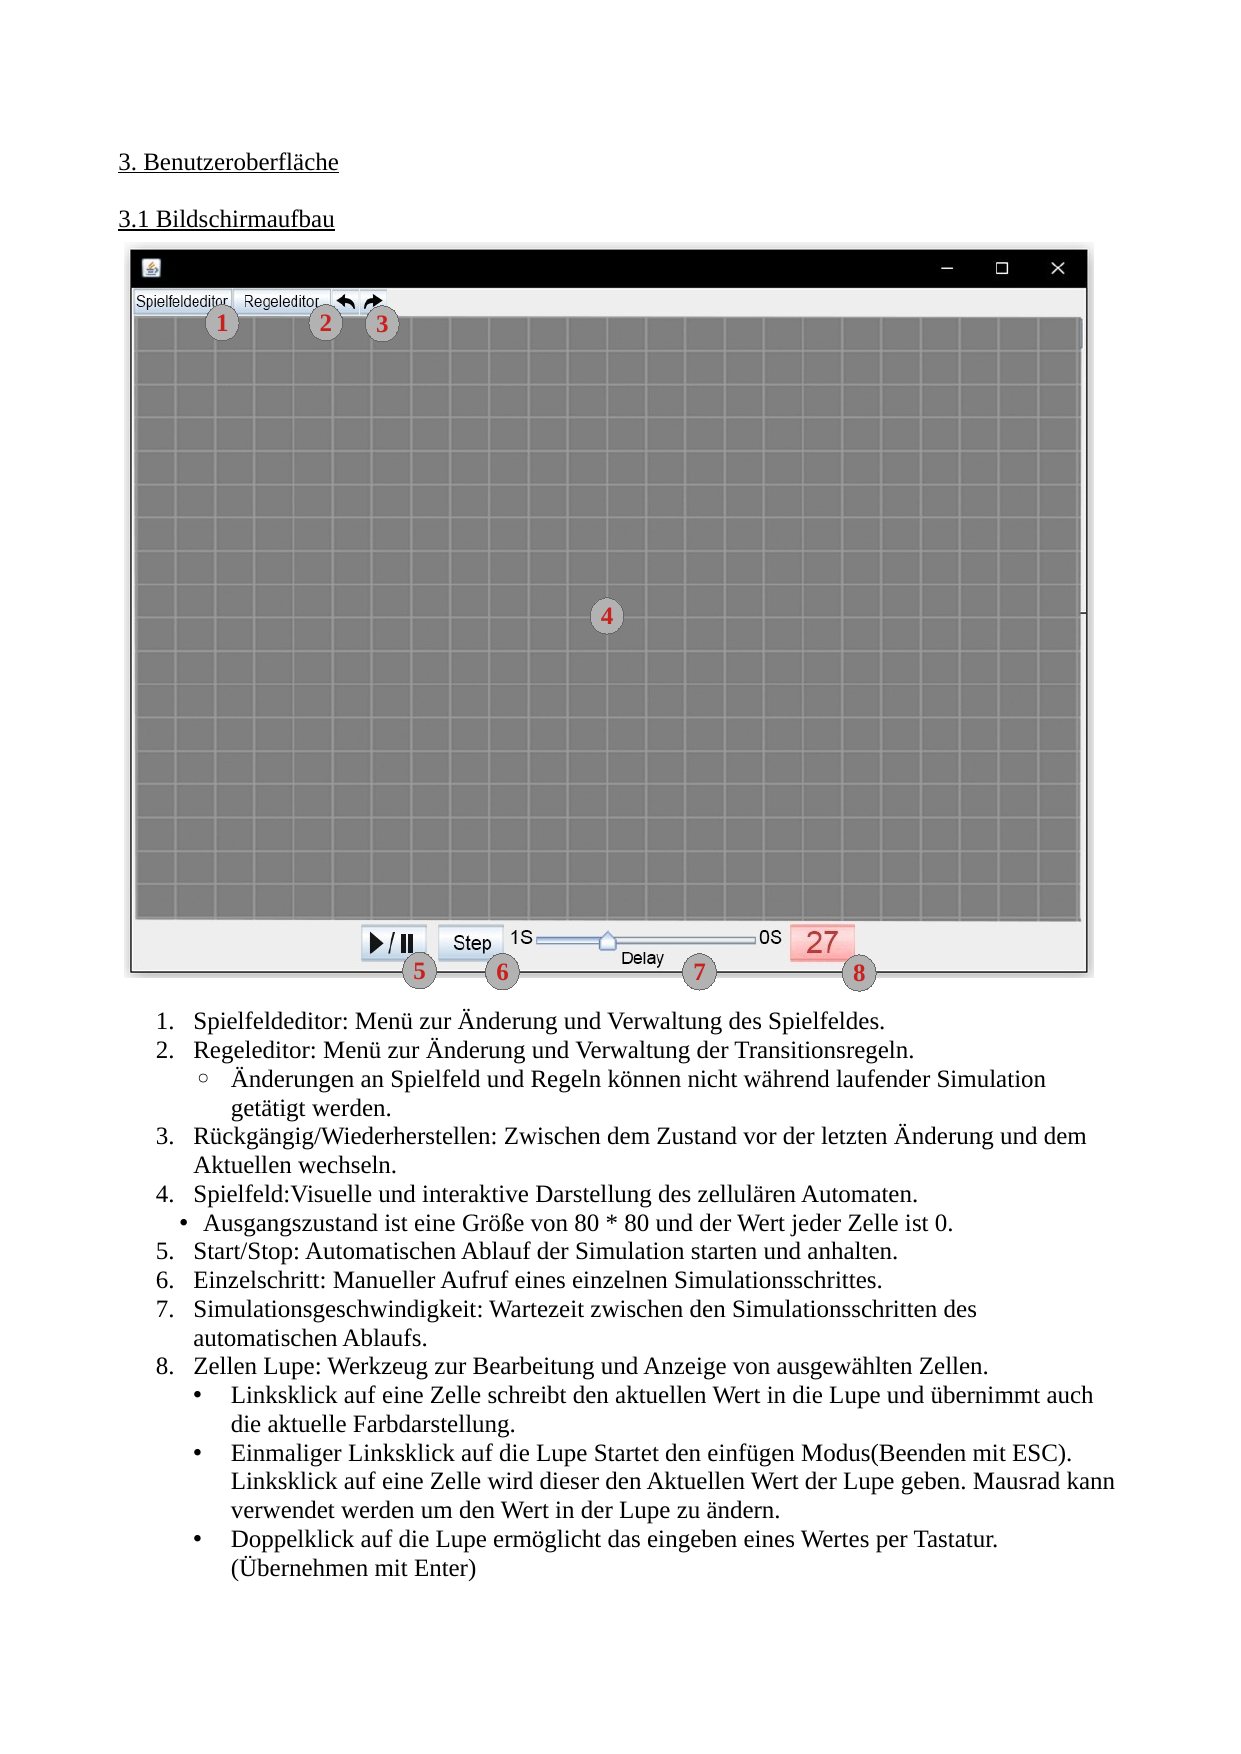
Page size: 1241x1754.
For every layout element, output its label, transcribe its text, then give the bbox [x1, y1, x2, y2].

list Regeleditor: Menü zur Änderung und Verwaltung der Transitionsregeln. [156, 1035, 1122, 1064]
list Doppelklick auf die Lupe ermöglicht das eingeben eines Wertes per Tastatur.(Übernehmen mit Enter) [193, 1524, 1122, 1581]
list Start/Stop: Automatischen Ablauf der Simulation starten und anhalten. [156, 1236, 1122, 1265]
text 3.1 Bildschirmaufbau [118, 204, 1122, 233]
text 3. Benutzeroberfläche [118, 147, 1122, 176]
list Simulationsgeschwindigkeit: Wartezeit zwischen den Simulationsschritten des automatischen Ablaufs. [156, 1294, 1122, 1351]
picture [124, 242, 1094, 978]
list Zellen Lupe: Werkzeug zur Bearbeitung und Anzeige von ausgewählten Zellen. [156, 1351, 1122, 1380]
list Einmaliger Linksklick auf die Lupe Startet den einfügen Modus(Beenden mit ESC). Linksklick auf eine Zelle wird dieser den Aktuellen Wert der Lupe geben. Mausrad kann verwendet werden um den Wert in der Lupe zu ändern. [193, 1438, 1122, 1524]
list Einzelschritt: Manueller Aufruf eines einzelnen Simulationsschrittes. [156, 1265, 1122, 1294]
list Spielfeld:Visuelle und interaktive Darstellung des zellulären Automaten. [156, 1179, 1122, 1208]
list Rückgängig/Wiederherstellen: Zwischen dem Zustand vor der letzten Änderung und dem Aktuellen wechseln. [156, 1121, 1122, 1179]
list Ausgangszustand ist eine Größe von 80 * 80 und der Wert jeder Zelle ist 0. [179, 1208, 1122, 1236]
list Änderungen an Spielfeld und Regeln können nicht während laufender Simulation getätigt werden. [193, 1064, 1122, 1121]
list Spielfeldeditor: Menü zur Änderung und Verwaltung des Spielfeldes. [156, 1006, 1122, 1035]
list Linksklick auf eine Zelle schreibt den aktuellen Wert in die Lupe und übernimmt auch die aktuelle Farbdarstellung. [193, 1380, 1122, 1438]
